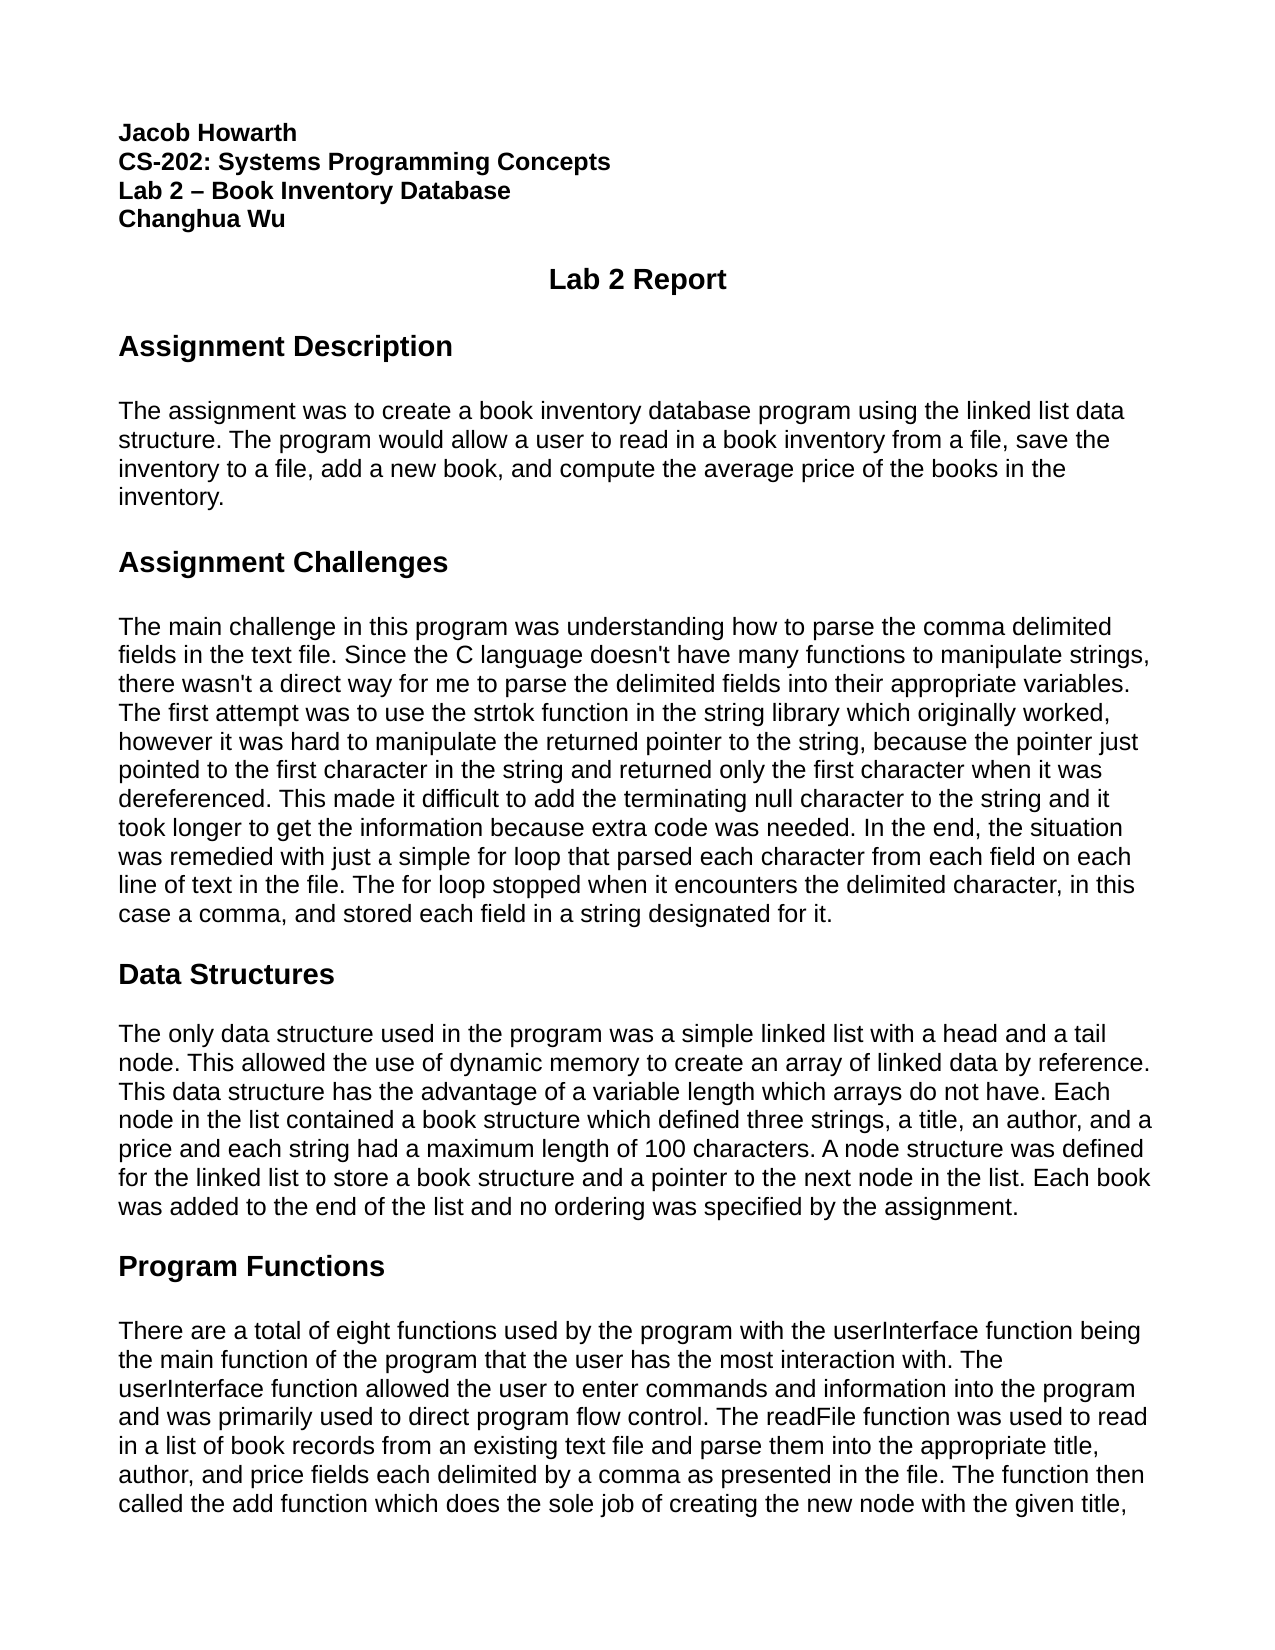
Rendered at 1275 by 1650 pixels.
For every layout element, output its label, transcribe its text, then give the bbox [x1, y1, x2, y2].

text Changhua Wu [118, 204, 1157, 233]
text Data Structures [118, 957, 1157, 990]
text Assignment Description [118, 329, 1157, 362]
text Jacob Howarth [118, 118, 1157, 147]
text There are a total of eight functions used by the program with the userInterface function being the main function of the program that the user has the most interaction with. The userInterface function allowed the user to enter commands and information into the program and was primarily used to direct program flow control. The readFile function was used to read in a list of book records from an existing text file and parse them into the appropriate title, author, and price fields each delimited by a comma as presented in the file. The function then called the add function which does the sole job of creating the new node with the given title, [118, 1316, 1157, 1517]
text Assignment Challenges [118, 544, 1157, 578]
text Lab 2 – Book Inventory Database [118, 176, 1157, 204]
text Lab 2 Report [118, 262, 1157, 295]
text Program Functions [118, 1249, 1157, 1282]
text The main challenge in this program was understanding how to parse the comma delimited fields in the text file. Since the C language doesn't have many functions to manipulate strings, there wasn't a direct way for me to parse the delimited fields into their appropriate variables. The first attempt was to use the strtok function in the string library which originally worked, however it was hard to manipulate the returned pointer to the string, because the pointer just pointed to the first character in the string and returned only the first character when it was dereferenced. This made it difficult to add the terminating null character to the string and it took longer to get the information because extra code was needed. In the end, the situation was remedied with just a simple for loop that parsed each character from each field on each line of text in the file. The for loop stopped when it encounters the delimited character, in this case a comma, and stored each field in a string designated for it. [118, 612, 1157, 928]
text The only data structure used in the program was a simple linked list with a head and a tail node. This allowed the use of dynamic memory to create an array of linked data by reference. This data structure has the advantage of a variable length which arrays do not have. Each node in the list contained a book structure which defined three strings, a title, an author, and a price and each string had a maximum length of 100 characters. A node structure was defined for the linked list to store a book structure and a pointer to the next node in the list. Each book was added to the end of the list and no ordering was specified by the assignment. [118, 1019, 1157, 1220]
text CS-202: Systems Programming Concepts [118, 147, 1157, 176]
text The assignment was to create a book inventory database program using the linked list data structure. The program would allow a user to read in a book inventory from a file, save the inventory to a file, add a new book, and compute the average price of the books in the inventory. [118, 396, 1157, 511]
